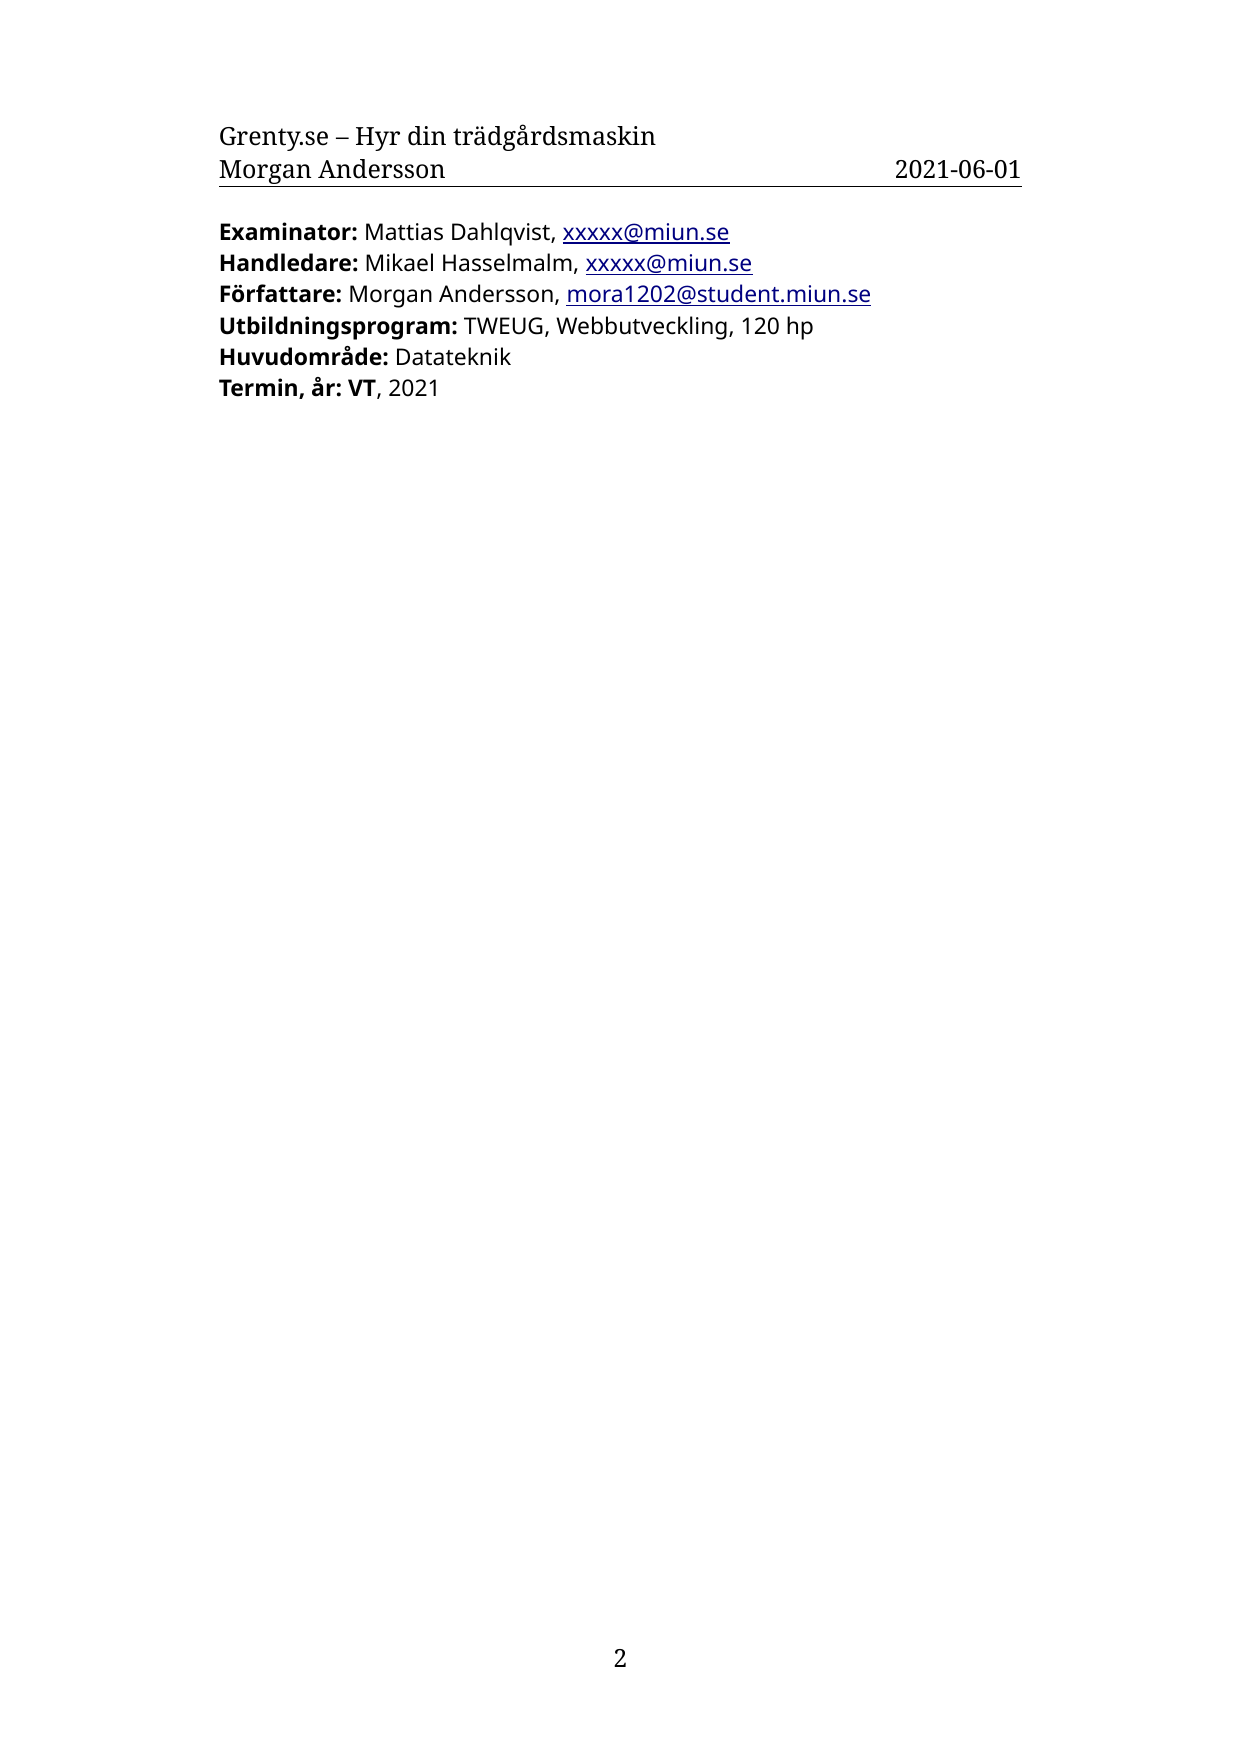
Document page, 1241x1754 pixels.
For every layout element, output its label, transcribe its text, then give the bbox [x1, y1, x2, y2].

text Examinator: Mattias Dahlqvist, xxxxx@miun.se Handledare: Mikael Hasselmalm, xxxxx@miun.se Författare: Morgan Andersson, mora1202@student.miun.se Utbildningsprogram: TWEUG, Webbutveckling, 120 hp Huvudområde: Datateknik Termin, år: VT, 2021 [218, 216, 1022, 403]
